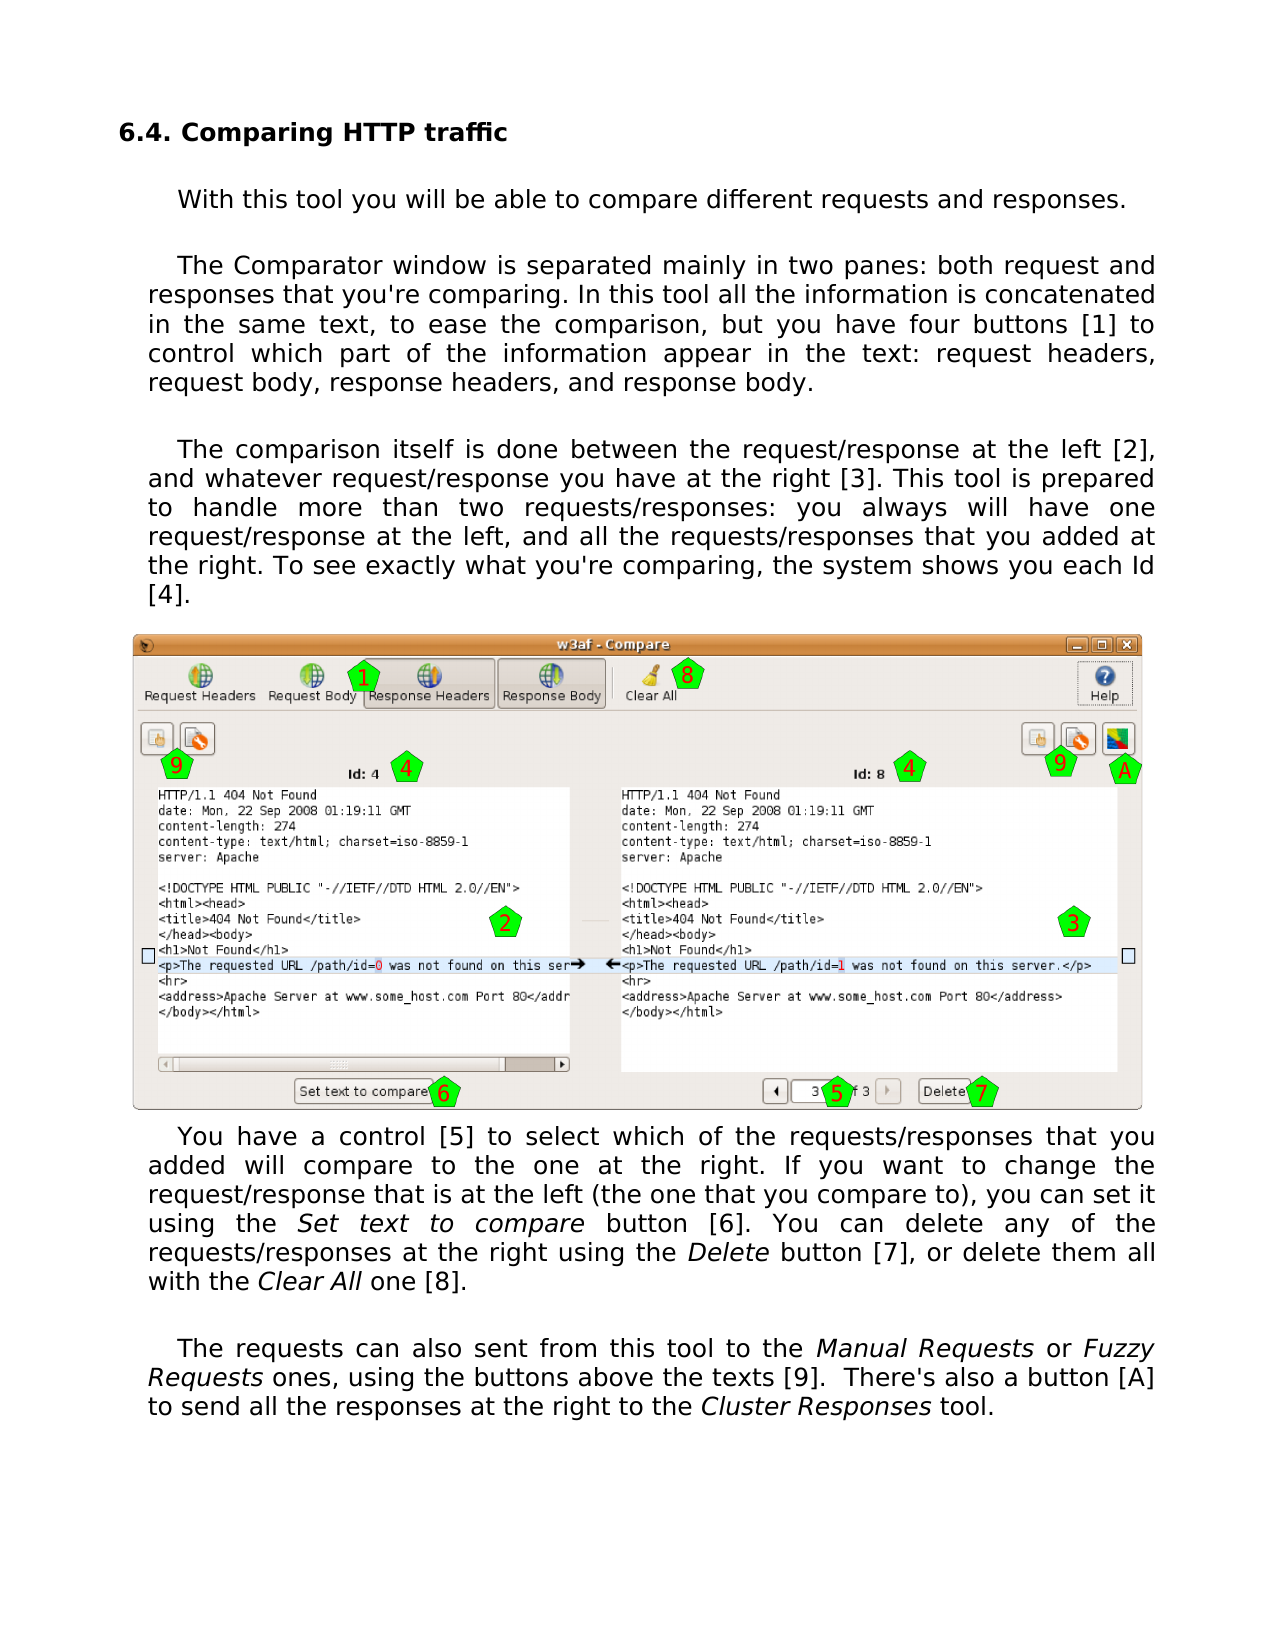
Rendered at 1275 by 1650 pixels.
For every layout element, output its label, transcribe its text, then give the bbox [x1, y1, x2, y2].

text With this tool you will be able to compare different requests and responses. [148, 185, 1157, 214]
text The Comparator window is separated mainly in two panes: both request and responses that you're comparing. In this tool all the information is concatenated in the same text, to ease the comparison, but you have four buttons [1] to control which part of the information appear in the text: request headers, request body, response headers, and response body. [148, 251, 1157, 397]
subtitle Comparing HTTP traffic [118, 118, 1157, 147]
text The comparison itself is done between the request/response at the left [2], and whatever request/response you have at the right [3]. This tool is prepared to handle more than two requests/responses: you always will have one request/response at the left, and all the requests/responses that you added at the right. To see exactly what you're comparing, the system shows you each Id [4]. [148, 435, 1157, 610]
picture [132, 634, 1143, 1110]
text The requests can also sent from this tool to the Manual Requests or Fuzzy Requests ones, using the buttons above the texts [9]. There's also a button [A] to send all the responses at the right to the Cluster Responses tool. [148, 1334, 1157, 1422]
text You have a control [5] to select which of the requests/responses that you added will compare to the one at the right. If you want to change the request/response that is at the left (the one that you compare to), you can set it using the Set text to compare button [6]. You can delete any of the requests/responses at the right using the Delete button [7], or delete them all with the Clear All one [8]. [148, 647, 1157, 1297]
